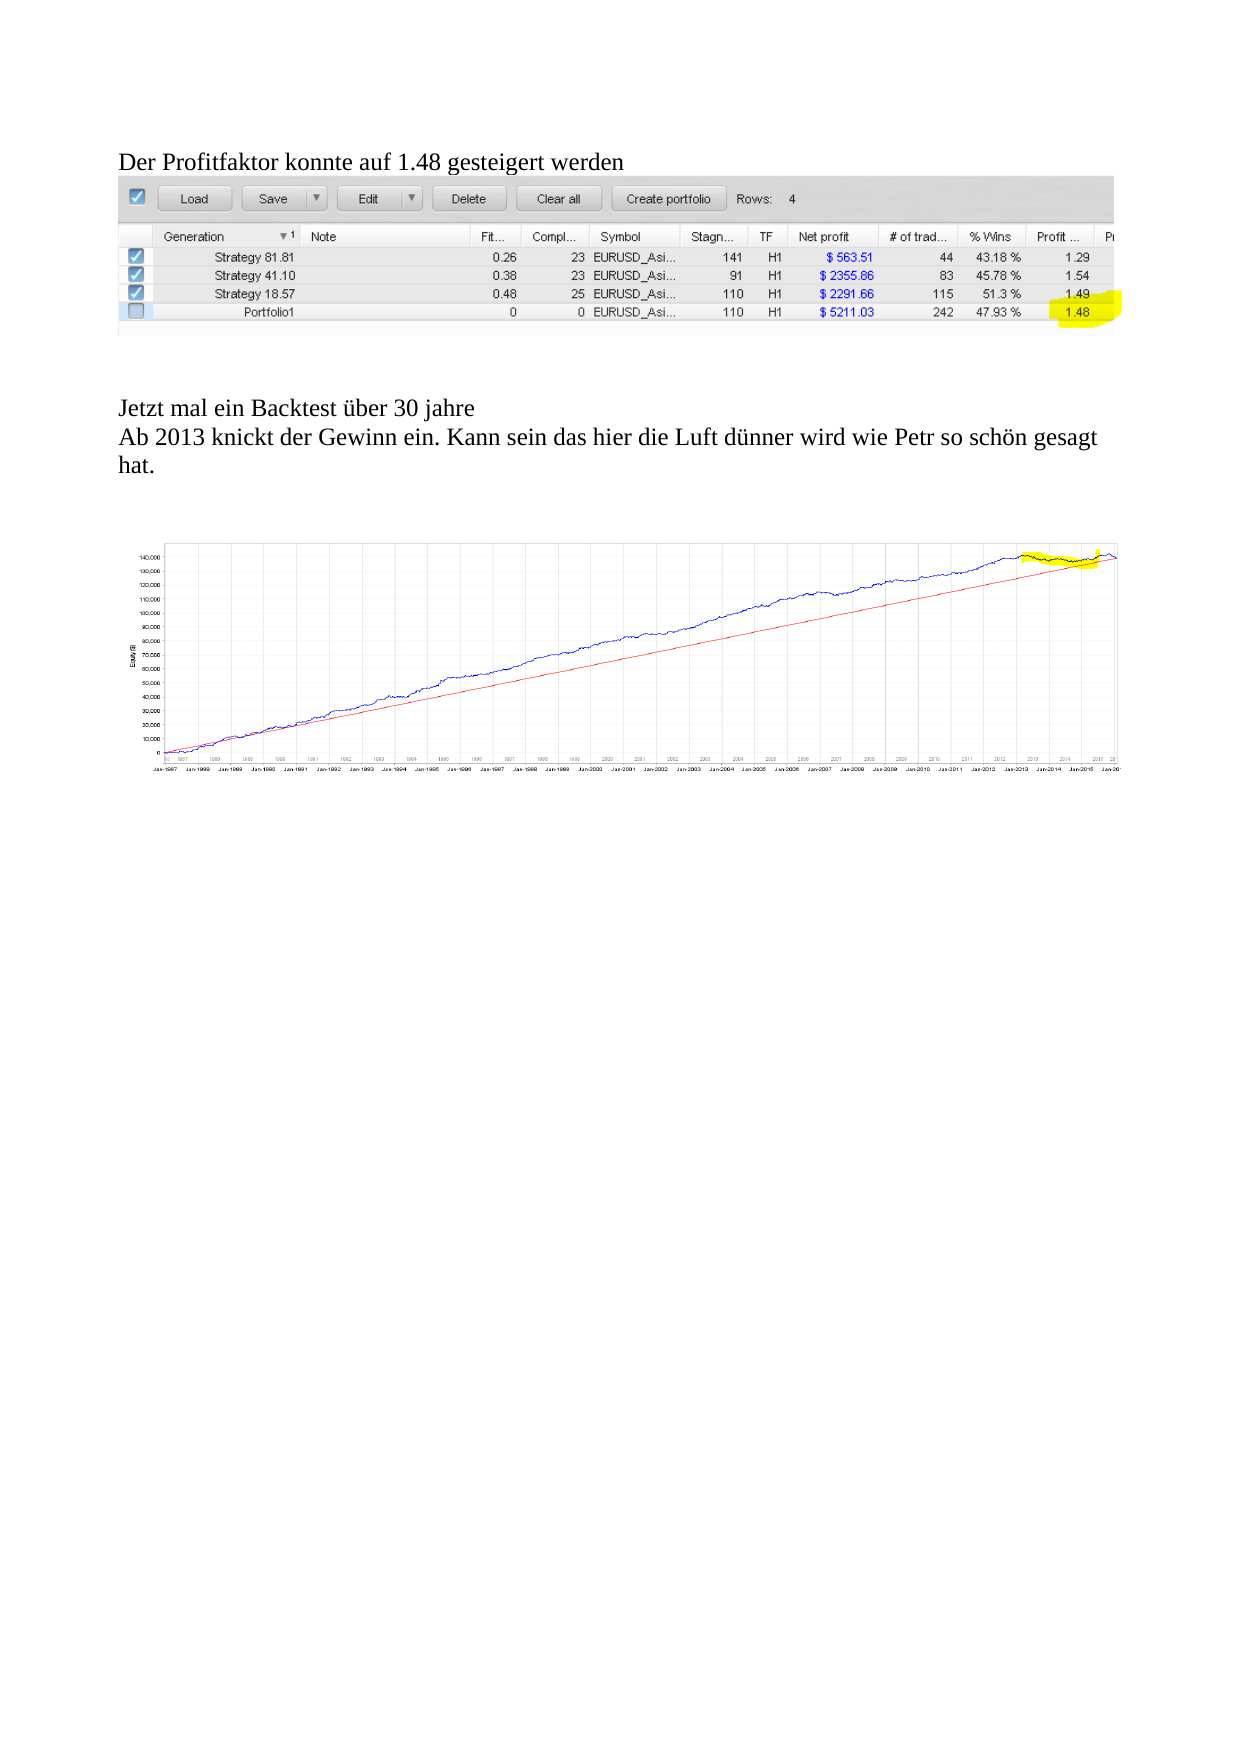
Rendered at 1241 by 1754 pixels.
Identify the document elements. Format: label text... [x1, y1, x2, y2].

picture [118, 175, 1122, 336]
text Ab 2013 knickt der Gewinn ein. Kann sein das hier die Luft dünner wird wie Petr so schön gesagt hat. [118, 422, 1122, 479]
text Jetzt mal ein Backtest über 30 jahre [118, 393, 1122, 422]
picture [118, 536, 1122, 777]
text Der Profitfaktor konnte auf 1.48 gesteigert werden [118, 147, 1122, 175]
